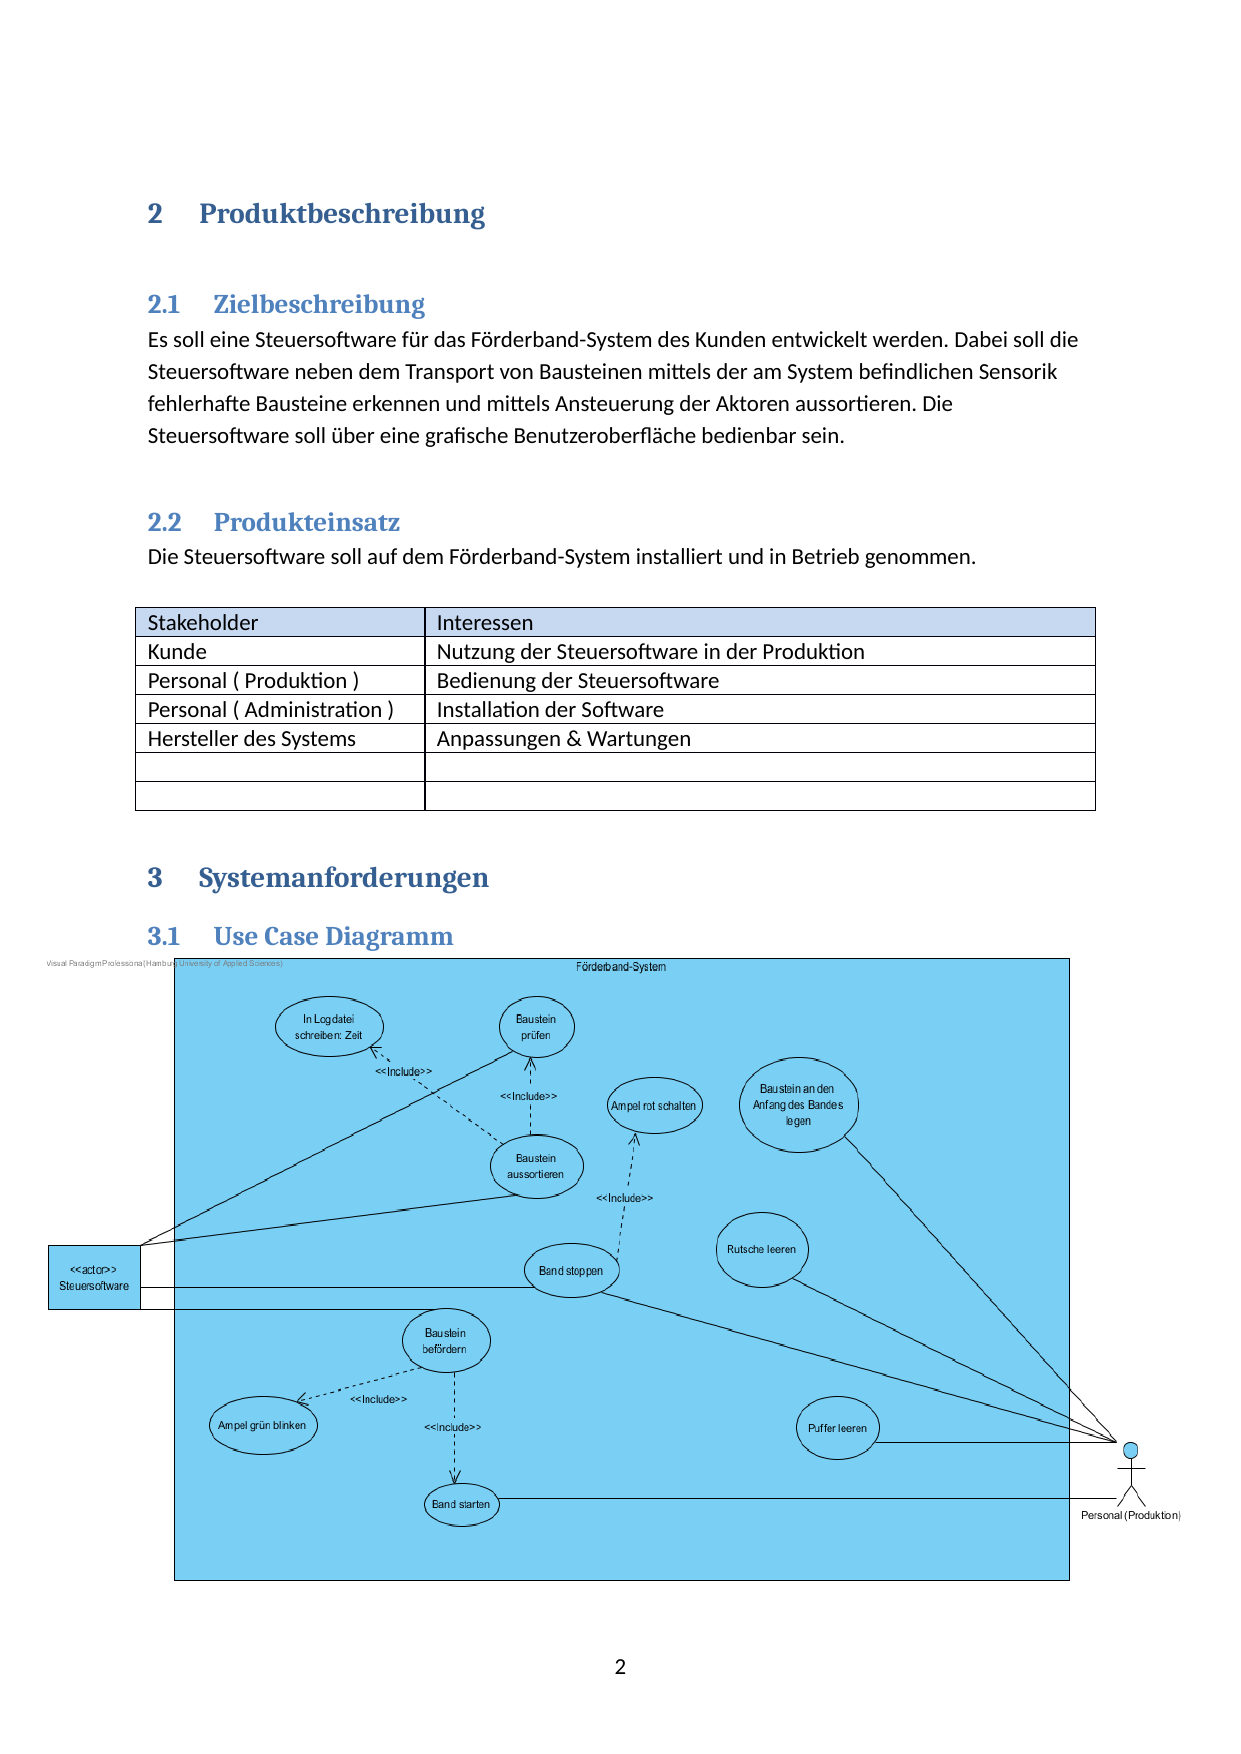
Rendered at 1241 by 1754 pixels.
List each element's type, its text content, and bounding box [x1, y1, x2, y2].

table_cell [426, 753, 1095, 781]
subtitle Systemanforderungen [148, 861, 1093, 895]
table_cell Personal ( Produktion ) [136, 666, 424, 694]
table_cell [136, 753, 424, 781]
subtitle Produkteinsatz [148, 507, 1093, 538]
table_cell Hersteller des Systems [136, 724, 424, 752]
picture [46, 956, 1194, 1586]
subtitle Zielbeschreibung [148, 289, 1093, 320]
text Es soll eine Steuersoftware für das Förderband-System des Kunden entwickelt werden. Dabei soll die Steuersoftware neben dem Transport von Bausteinen mittels der am System befindlichen Sensorik fehlerhafte Bausteine erkennen und mittels Ansteuerung der Aktoren aussortieren. Die Steuersoftware soll über eine grafische Benutzeroberfläche bedienbar sein. [148, 325, 1093, 449]
table_header Interessen [426, 608, 1095, 636]
text Die Steuersoftware soll auf dem Förderband-System installiert und in Betrieb genommen. [148, 542, 1093, 570]
table_cell Kunde [136, 637, 424, 665]
table_header Stakeholder [136, 608, 424, 636]
subtitle Produktbeschreibung [148, 198, 1093, 231]
table_cell Personal ( Administration ) [136, 695, 424, 723]
table_cell Anpassungen & Wartungen [426, 724, 1095, 752]
table_cell [426, 782, 1095, 810]
table_cell Nutzung der Steuersoftware in der Produktion [426, 637, 1095, 665]
table_cell Installation der Software [426, 695, 1095, 723]
subtitle Use Case Diagramm [148, 921, 1093, 952]
table_cell Bedienung der Steuersoftware [426, 666, 1095, 694]
table_cell [136, 782, 424, 810]
